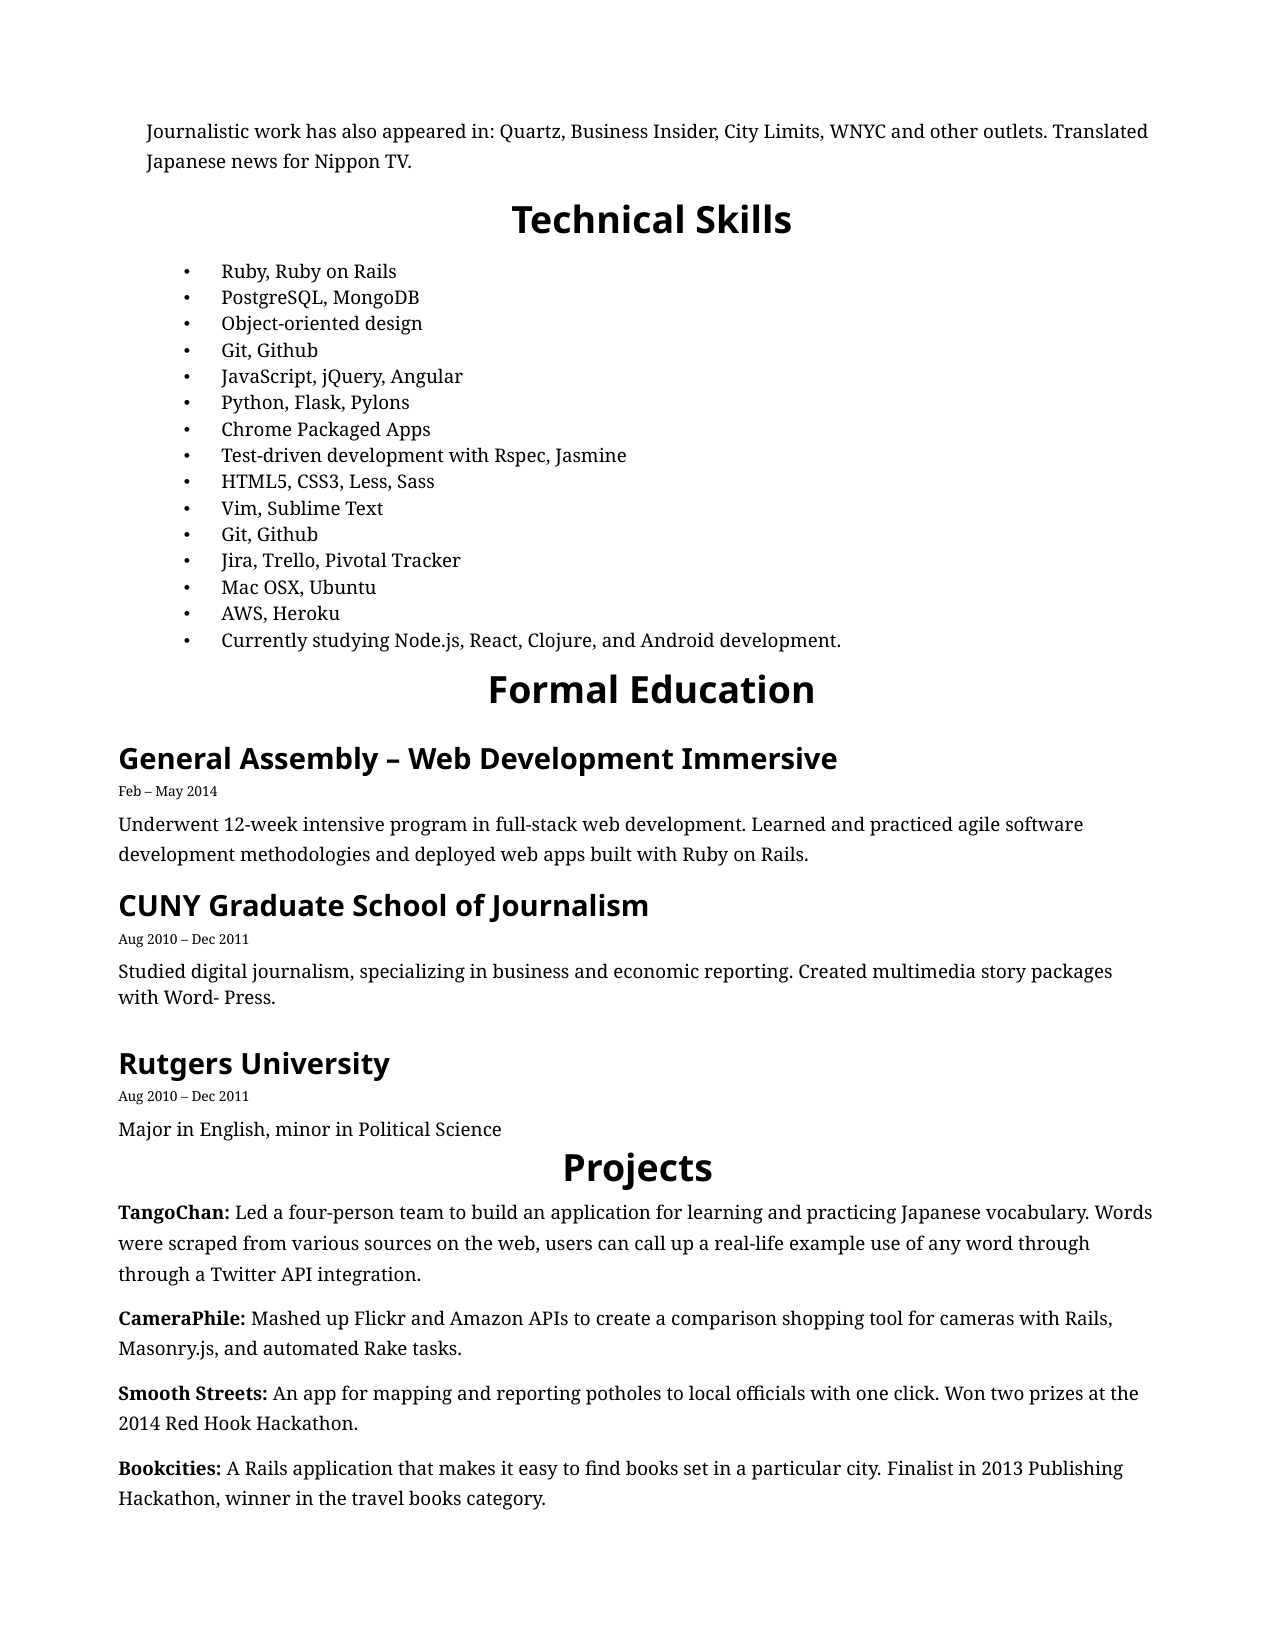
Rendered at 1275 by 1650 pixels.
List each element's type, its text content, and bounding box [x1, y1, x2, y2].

list PostgreSQL, MongoDB [184, 294, 266, 307]
list Object-oriented design [249, 321, 408, 333]
list Currently studying Node.js, React, Clojure, and Android development. [184, 637, 302, 649]
list JavaScript, jQuery, Angular [225, 373, 296, 386]
list PostgreSQL, MongoDB [376, 294, 1157, 307]
text TangoChan: Led a four-person team to build an application for learning and practicing Japanese vocabulary. Words were scraped from various sources on the web, users can call up a real-life example use of any word through through a Twitter API integration. [118, 1199, 1157, 1286]
text CameraPhile: Mashed up Flickr and Amazon APIs to create a comparison shopping tool for cameras with Rails, Masonry.js, and automated Rake tasks. [118, 1305, 1157, 1361]
text Major in English, minor in Political Science [118, 1116, 1157, 1142]
text Underwent 12-week intensive program in full-stack web development. Learned and practiced agile software development methodologies and deployed web apps built with Ruby on Rails. [118, 811, 1157, 867]
list Currently studying Node.js, React, Clojure, and Android development. [782, 637, 1157, 649]
subtitle Rutgers University [118, 1043, 1157, 1083]
subtitle Projects [118, 1142, 1157, 1193]
list JavaScript, jQuery, Angular [335, 373, 377, 386]
list Vim, Sublime Text [184, 505, 1157, 518]
list HTML5, CSS3, Less, Sass [184, 479, 1157, 491]
list Currently studying Node.js, React, Clojure, and Android development. [559, 637, 780, 649]
list JavaScript, jQuery, Angular [377, 373, 423, 386]
list Git, Github [184, 347, 1157, 360]
text Journalistic work has also appeared in: Quartz, Business Insider, City Limits, WNYC and other outlets. Translated Japanese news for Nippon TV. [146, 118, 1157, 174]
list Ruby, Ruby on Rails [315, 268, 1157, 281]
text Aug 2010 – Dec 2011 [118, 1087, 1157, 1106]
list Test-driven development with Rspec, Jasmine [184, 452, 388, 465]
list Chrome Packaged Apps [184, 426, 357, 439]
text Smooth Streets: An app for mapping and reporting potholes to local officials with one click. Won two prizes at the 2014 Red Hook Hackathon. [118, 1380, 1157, 1436]
list Git, Github [184, 531, 1157, 544]
list Ruby, Ruby on Rails [184, 268, 261, 281]
list JavaScript, jQuery, Angular [418, 373, 1157, 386]
list Python, Flask, Pylons [366, 400, 1157, 412]
subtitle CUNY Graduate School of Journalism [118, 886, 1157, 925]
subtitle Formal Education [146, 663, 1157, 714]
text Studied digital journalism, specializing in business and economic reporting. Created multimedia story packages with Word- Press. [118, 958, 1157, 1009]
list AWS, Heroku [184, 611, 1157, 623]
list Chrome Packaged Apps [414, 426, 1157, 439]
subtitle General Assembly – Web Development Immersive [118, 738, 1157, 778]
list Test-driven development with Rspec, Jasmine [390, 452, 516, 465]
list Chrome Packaged Apps [352, 426, 401, 439]
list Test-driven development with Rspec, Jasmine [559, 452, 1157, 465]
list Object-oriented design [184, 321, 248, 333]
list Object-oriented design [403, 321, 1157, 333]
list Jira, Trello, Pivotal Tracker [224, 558, 1157, 571]
list Ruby, Ruby on Rails [261, 268, 315, 281]
text Aug 2010 – Dec 2011 [118, 929, 1157, 948]
text Feb – May 2014 [118, 782, 1157, 800]
list Mac OSX, Ubuntu [184, 584, 1157, 597]
subtitle Technical Skills [146, 193, 1157, 244]
list PostgreSQL, MongoDB [261, 294, 304, 307]
list Python, Flask, Pylons [237, 400, 366, 412]
text Bookcities: A Rails application that makes it easy to find books set in a particular city. Finalist in 2013 Publishing Hackathon, winner in the travel books category. [118, 1455, 1157, 1511]
list Python, Flask, Pylons [184, 400, 237, 412]
list PostgreSQL, MongoDB [305, 294, 381, 307]
